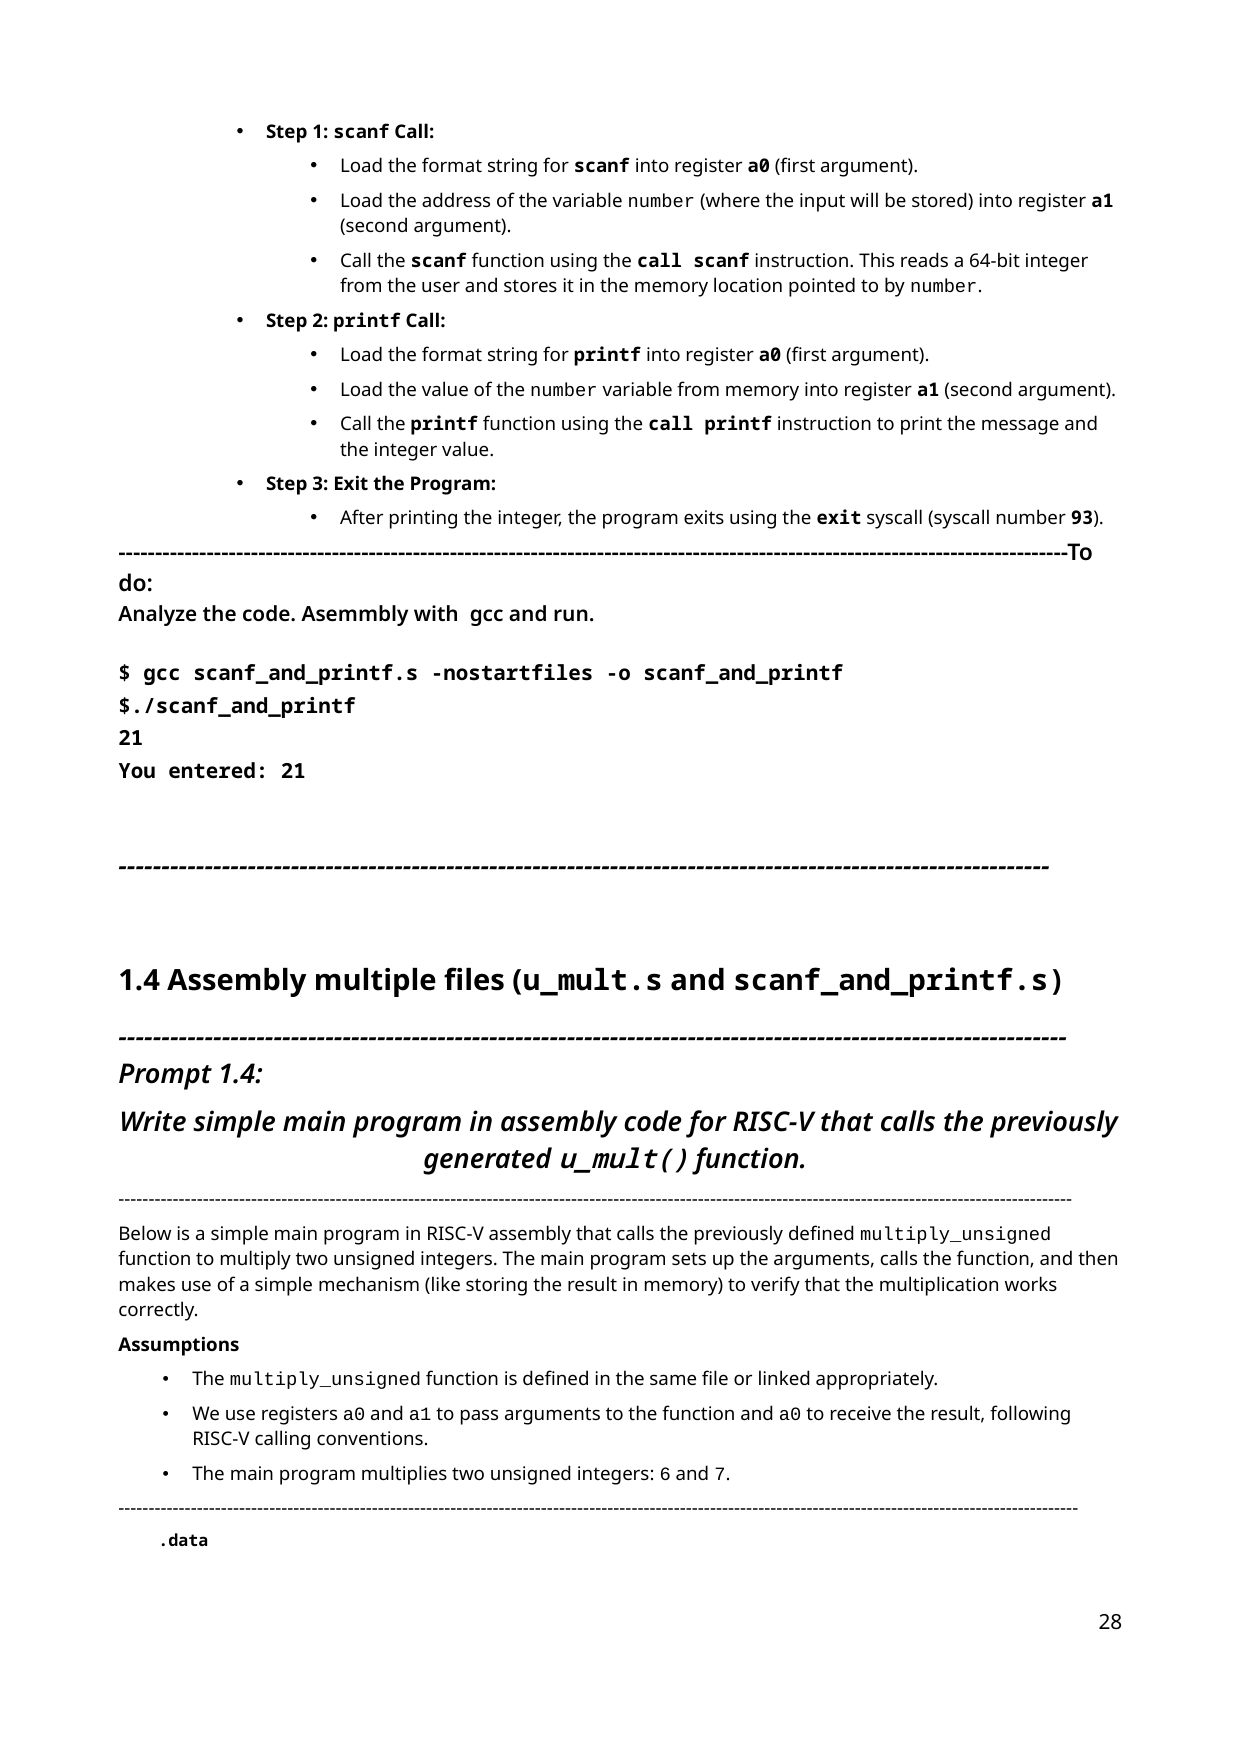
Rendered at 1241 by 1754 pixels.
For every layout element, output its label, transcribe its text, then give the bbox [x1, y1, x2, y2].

text Write simple main program in assembly code for RISC-V that calls the previously generated u_mult() function. [118, 1103, 1122, 1177]
text Below is a simple main program in RISC-V assembly that calls the previously defined multiply_unsigned function to multiply two unsigned integers. The main program sets up the arguments, calls the function, and then makes use of a simple mechanism (like storing the result in memory) to verify that the multiplication works correctly. [118, 1220, 1122, 1322]
list Call the printf function using the call printf instruction to print the message and the integer value. [310, 410, 1122, 461]
text ---------------------------------------------------------------------------------------------------------------------------------To do: [118, 536, 1122, 599]
list The multiply_unsigned function is defined in the same file or linked appropriately. [162, 1365, 1122, 1391]
text You entered: 21 [118, 756, 1122, 784]
text $./scanf_and_printf [118, 691, 1122, 719]
text --------------------------------------------------------------------------------------------------------------------------------------------------------------- [118, 1495, 1122, 1520]
list Load the value of the number variable from memory into register a1 (second argument). [310, 376, 1122, 402]
list Step 3: Exit the Program: [236, 470, 1122, 496]
list Load the address of the variable number (where the input will be stored) into register a1 (second argument). [310, 187, 1122, 238]
list Load the format string for scanf into register a0 (first argument). [310, 152, 1122, 178]
list Step 2: printf Call: [236, 307, 1122, 333]
text Analyze the code. Asemmbly with gcc and run. [118, 599, 1122, 627]
list Call the scanf function using the call scanf instruction. This reads a 64-bit integer from the user and stores it in the memory location pointed to by number. [310, 247, 1122, 298]
text .data [118, 1529, 1122, 1552]
list Step 1: scanf Call: [236, 118, 1122, 144]
list The main program multiplies two unsigned integers: 6 and 7. [162, 1460, 1122, 1486]
text Assumptions [118, 1331, 1122, 1357]
text 21 [118, 723, 1122, 752]
text -------------------------------------------------------------------------------------------------------------------------------------------------------------- [118, 1186, 1122, 1211]
list After printing the integer, the program exits using the exit syscall (syscall number 93). [310, 505, 1122, 530]
text $ gcc scanf_and_printf.s -nostartfiles -o scanf_and_printf [118, 658, 1122, 687]
text --------------------------------------------------------------------------------------------------------------Prompt 1.4: [118, 1017, 1122, 1091]
subtitle 1.4 Assembly multiple files (u_mult.s and scanf_and_printf.s) [118, 959, 1122, 999]
list We use registers a0 and a1 to pass arguments to the function and a0 to receive the result, following RISC-V calling conventions. [162, 1400, 1122, 1451]
text ------------------------------------------------------------------------------------------------------------ [118, 847, 1122, 884]
list Load the format string for printf into register a0 (first argument). [310, 341, 1122, 367]
